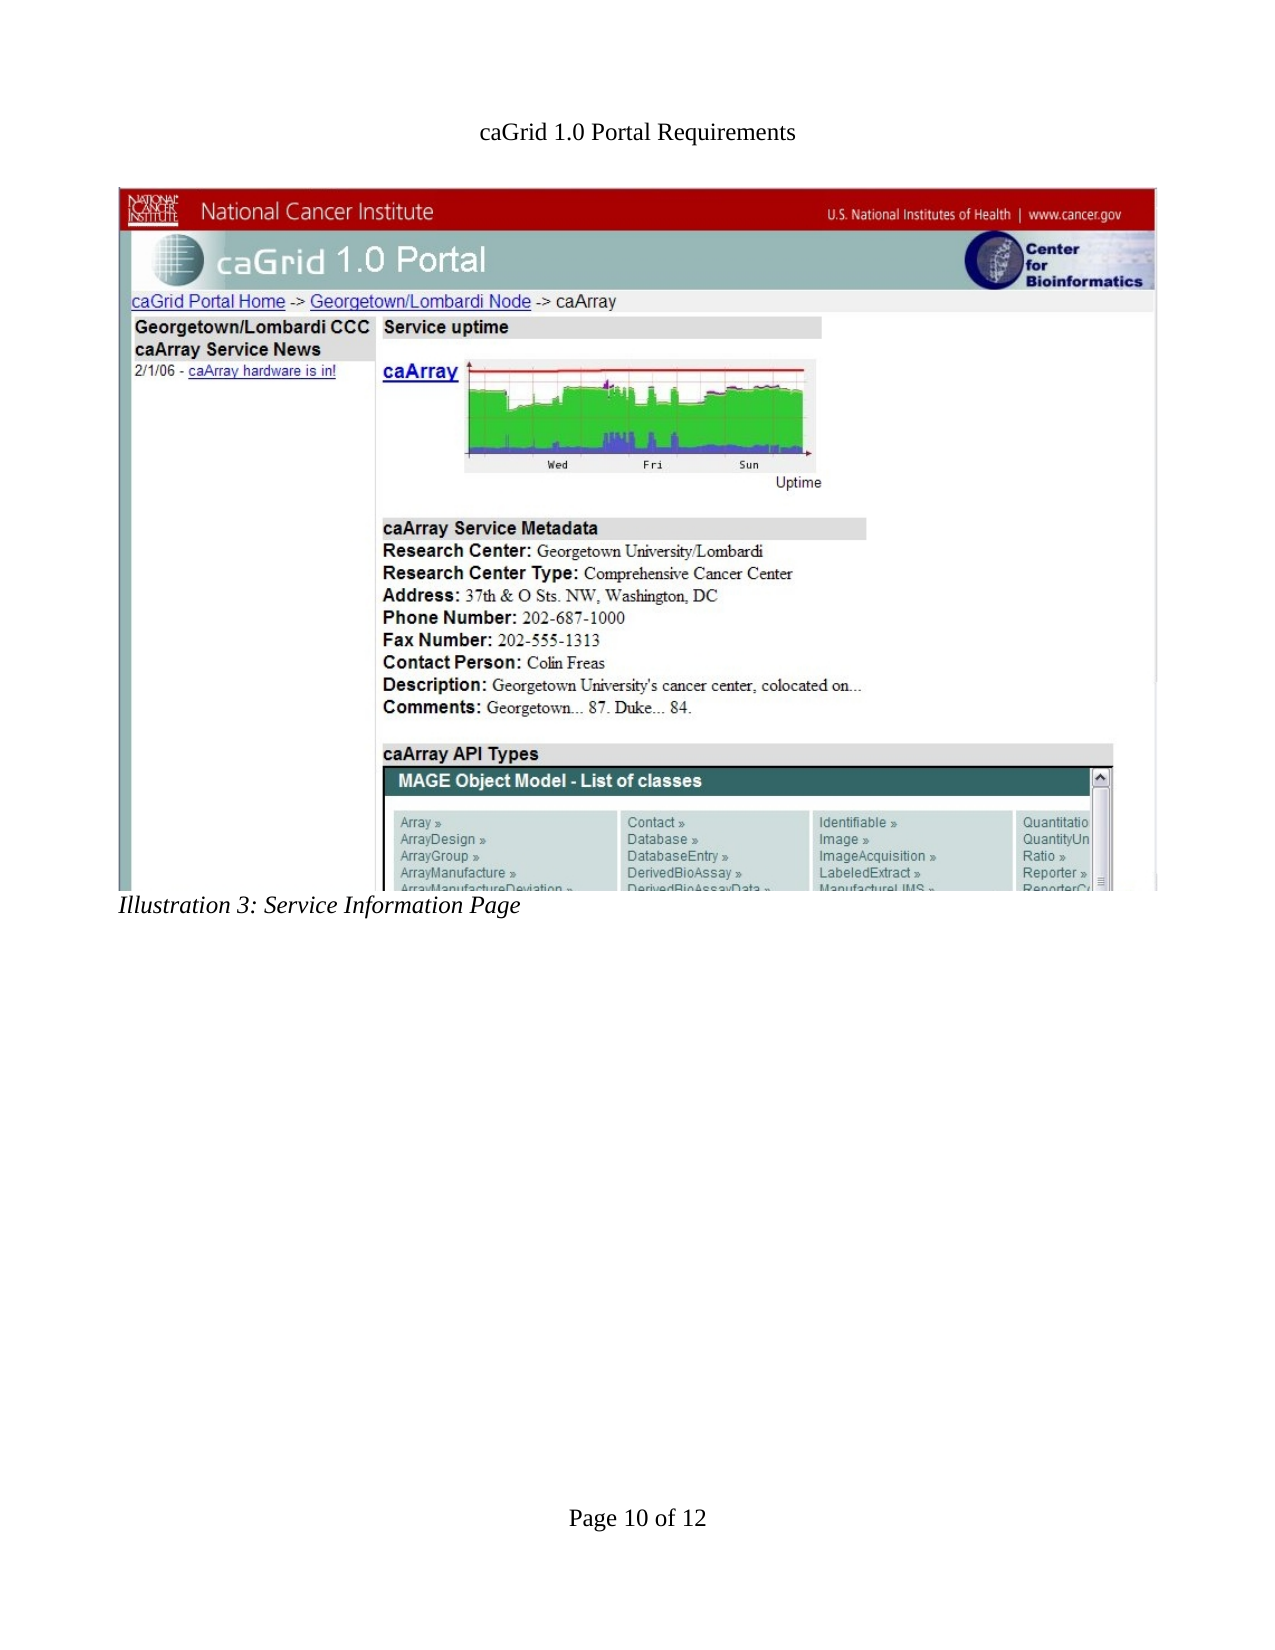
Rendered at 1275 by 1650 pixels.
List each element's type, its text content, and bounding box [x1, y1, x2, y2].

text Illustration 3: Service Information Page [118, 891, 1157, 918]
picture [118, 187, 1158, 891]
